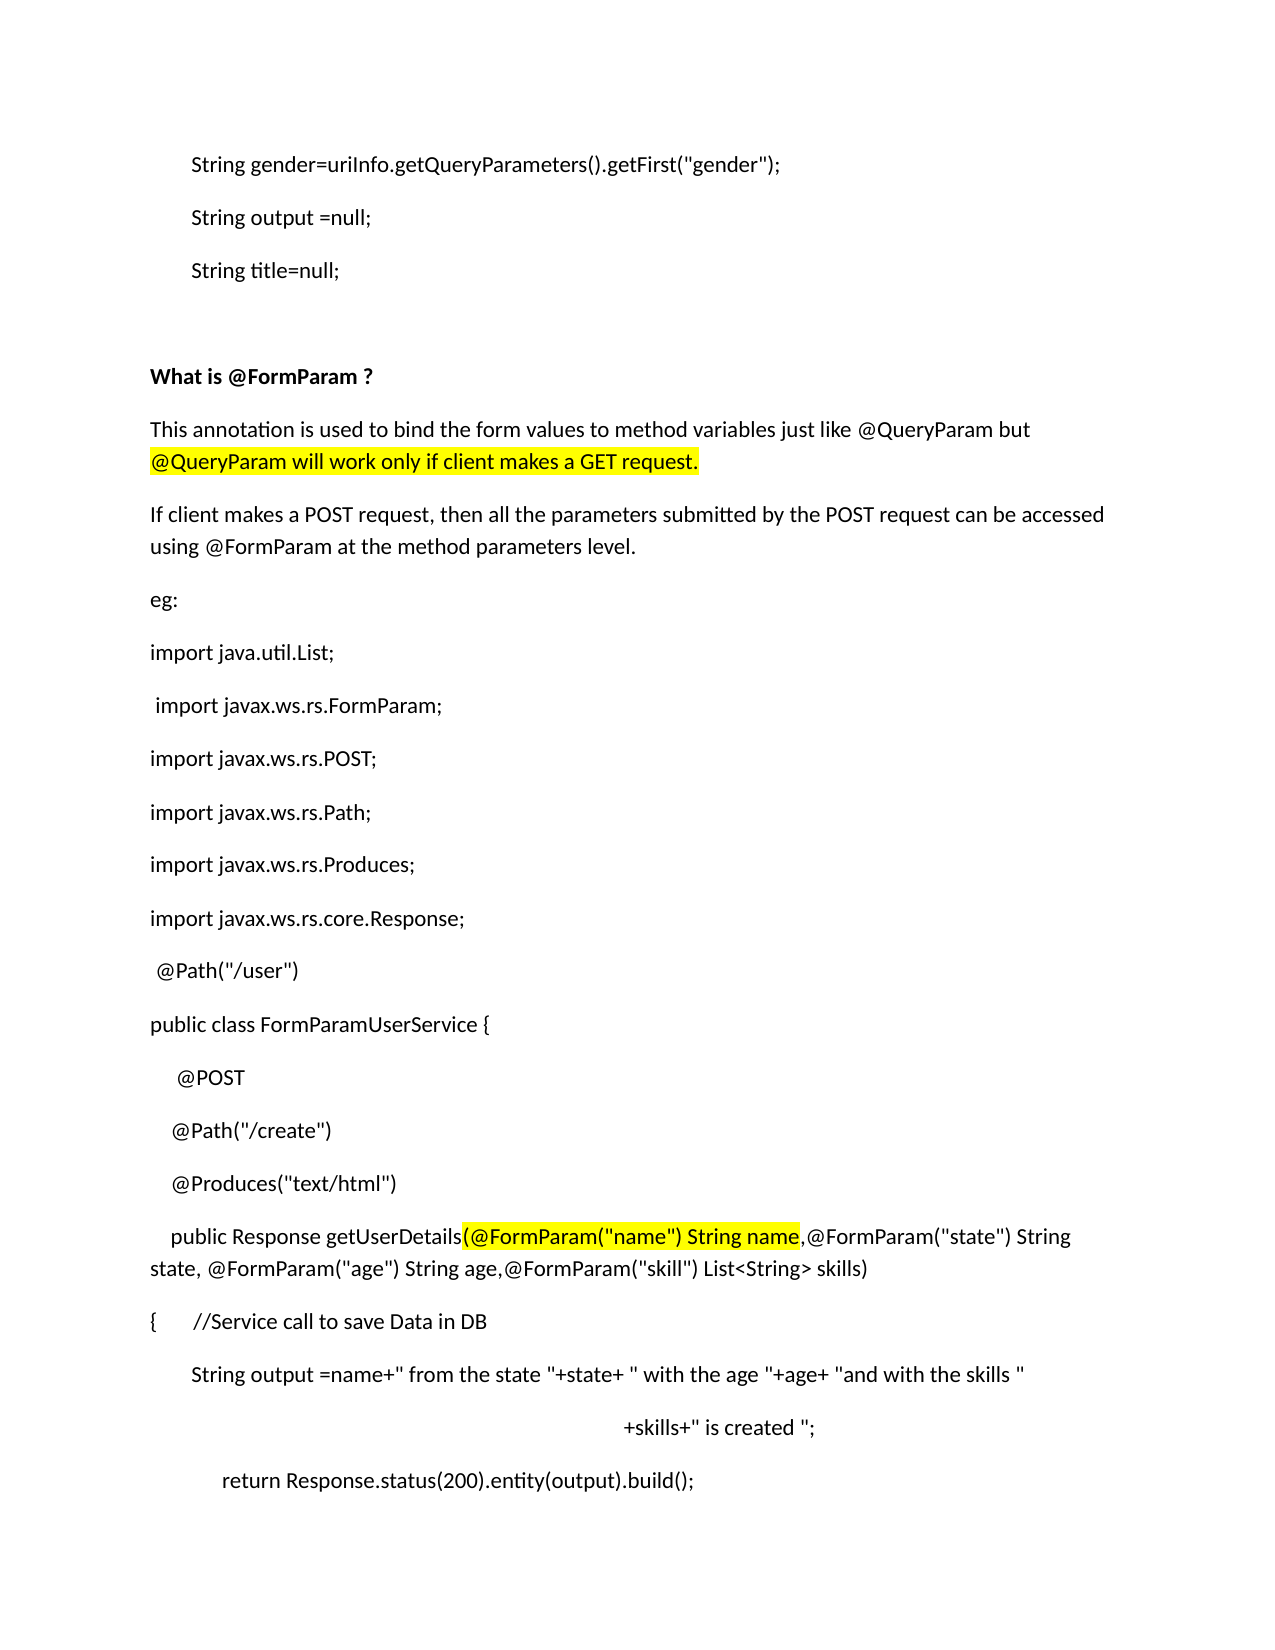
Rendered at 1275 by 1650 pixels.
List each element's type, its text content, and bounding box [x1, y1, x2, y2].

text What is @FormParam ? [150, 362, 1125, 390]
text String output =null; [150, 203, 1125, 231]
text String gender=uriInfo.getQueryParameters().getFirst("gender"); [150, 150, 1125, 178]
text public Response getUserDetails(@FormParam("name") String name,@FormParam("state") String state, @FormParam("age") String age,@FormParam("skill") List<String> skills) [150, 1222, 1125, 1282]
text import javax.ws.rs.Path; [150, 798, 1125, 826]
text { //Service call to save Data in DB [150, 1307, 1125, 1335]
text +skills+" is created "; [150, 1413, 1125, 1441]
text If client makes a POST request, then all the parameters submitted by the POST request can be accessed using @FormParam at the method parameters level. [150, 500, 1125, 561]
text import javax.ws.rs.core.Response; [150, 904, 1125, 932]
text @Path("/user") [150, 957, 1125, 985]
text @Produces("text/html") [150, 1169, 1125, 1197]
text import java.util.List; [150, 638, 1125, 667]
text import javax.ws.rs.FormParam; [150, 692, 1125, 719]
text import javax.ws.rs.Produces; [150, 851, 1125, 879]
text import javax.ws.rs.POST; [150, 744, 1125, 773]
text eg: [150, 586, 1125, 613]
text public class FormParamUserService { [150, 1010, 1125, 1038]
text String title=null; [150, 256, 1125, 284]
text @POST [150, 1063, 1125, 1091]
text This annotation is used to bind the form values to method variables just like @QueryParam but @QueryParam will work only if client makes a GET request. [150, 415, 1125, 475]
text return Response.status(200).entity(output).build(); [150, 1466, 1125, 1494]
text String output =name+" from the state "+state+ " with the age "+age+ "and with the skills " [150, 1360, 1125, 1388]
text @Path("/create") [150, 1116, 1125, 1144]
